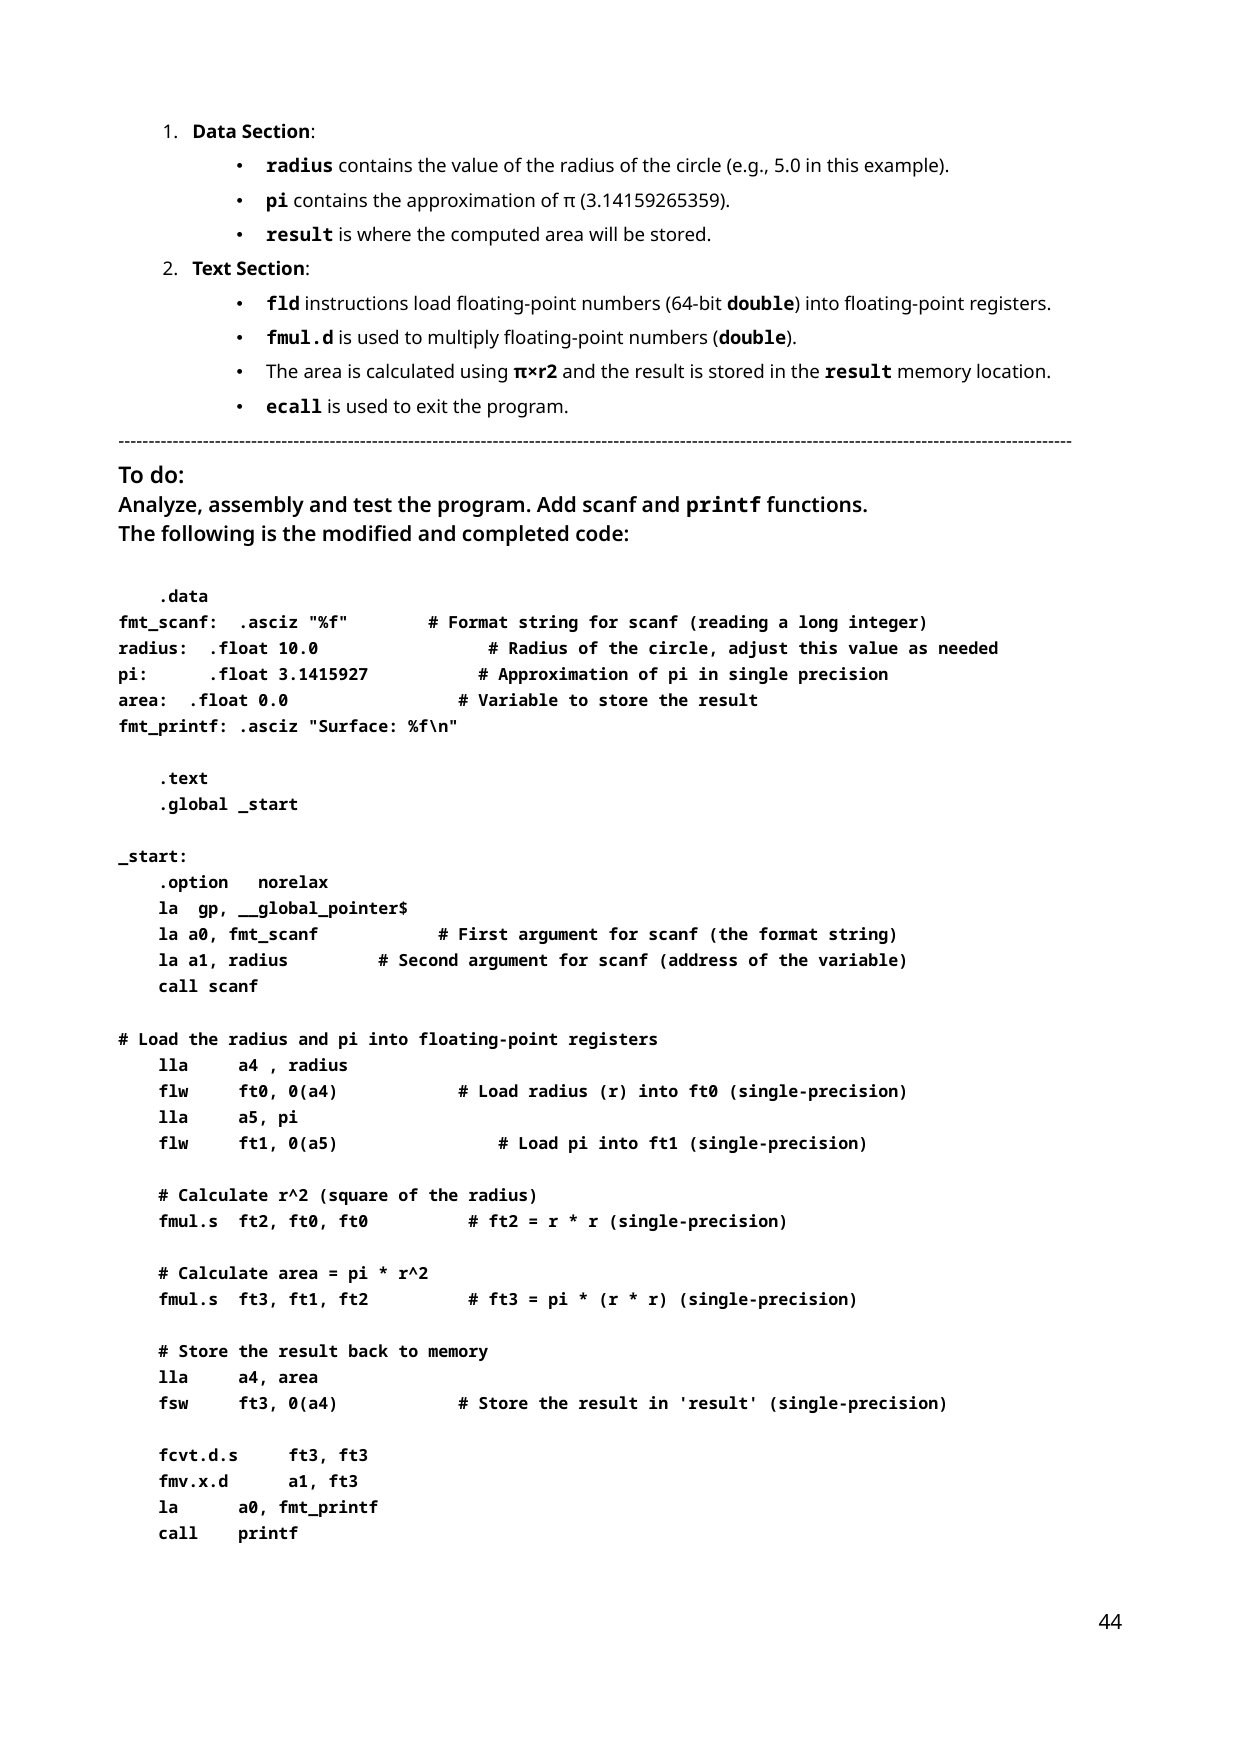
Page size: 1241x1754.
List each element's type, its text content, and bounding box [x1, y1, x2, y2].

text fmul.s ft2, ft0, ft0 # ft2 = r * r (single-precision) [118, 1209, 1122, 1232]
text # Store the result back to memory [118, 1339, 1122, 1362]
list fmul.d is used to multiply floating-point numbers (double). [236, 324, 1122, 350]
text la a0, fmt_scanf # First argument for scanf (the format string) [118, 923, 1122, 946]
text fcvt.d.s ft3, ft3 [118, 1444, 1122, 1466]
list Data Section: [162, 118, 1122, 144]
text The following is the modified and completed code: [118, 519, 1122, 547]
text radius: .float 10.0 # Radius of the circle, adjust this value as needed [118, 636, 1122, 659]
list result is where the computed area will be stored. [236, 221, 1122, 247]
text .text [118, 767, 1122, 789]
text lla a4, area [118, 1366, 1122, 1388]
text fmv.x.d a1, ft3 [118, 1470, 1122, 1492]
text fsw ft3, 0(a4) # Store the result in 'result' (single-precision) [118, 1392, 1122, 1414]
text lla a4 , radius [118, 1053, 1122, 1076]
text # Calculate area = pi * r^2 [118, 1261, 1122, 1284]
text Analyze, assembly and test the program. Add scanf and printf functions. [118, 490, 1122, 519]
text la a0, fmt_printf [118, 1496, 1122, 1518]
list pi contains the approximation of π (3.14159265359). [236, 187, 1122, 212]
text lla a5, pi [118, 1105, 1122, 1128]
list radius contains the value of the radius of the circle (e.g., 5.0 in this example). [236, 152, 1122, 178]
text fmt_printf: .asciz "Surface: %f\n" [118, 714, 1122, 737]
list ecall is used to exit the program. [236, 393, 1122, 419]
list Text Section: [162, 256, 1122, 281]
text flw ft1, 0(a5) # Load pi into ft1 (single-precision) [118, 1131, 1122, 1154]
text .option norelax [118, 871, 1122, 893]
text call printf [118, 1522, 1122, 1544]
text fmt_scanf: .asciz "%f" # Format string for scanf (reading a long integer) [118, 610, 1122, 633]
text -------------------------------------------------------------------------------------------------------------------------------------------------------------- [118, 427, 1122, 453]
text la gp, __global_pointer$ [118, 897, 1122, 919]
text area: .float 0.0 # Variable to store the result [118, 688, 1122, 711]
text # Calculate r^2 (square of the radius) [118, 1183, 1122, 1206]
text pi: .float 3.1415927 # Approximation of pi in single precision [118, 662, 1122, 685]
list fld instructions load floating-point numbers (64-bit double) into floating-point registers. [236, 290, 1122, 316]
text la a1, radius # Second argument for scanf (address of the variable) [118, 949, 1122, 972]
text # Load the radius and pi into floating-point registers [118, 1027, 1122, 1050]
text call scanf [118, 975, 1122, 998]
text _start: [118, 845, 1122, 867]
text .data [118, 584, 1122, 607]
list The area is calculated using π×r2 and the result is stored in the result memory location. [236, 359, 1122, 384]
text To do: [118, 459, 1122, 490]
text .global _start [118, 793, 1122, 815]
text flw ft0, 0(a4) # Load radius (r) into ft0 (single-precision) [118, 1079, 1122, 1102]
text fmul.s ft3, ft1, ft2 # ft3 = pi * (r * r) (single-precision) [118, 1287, 1122, 1310]
